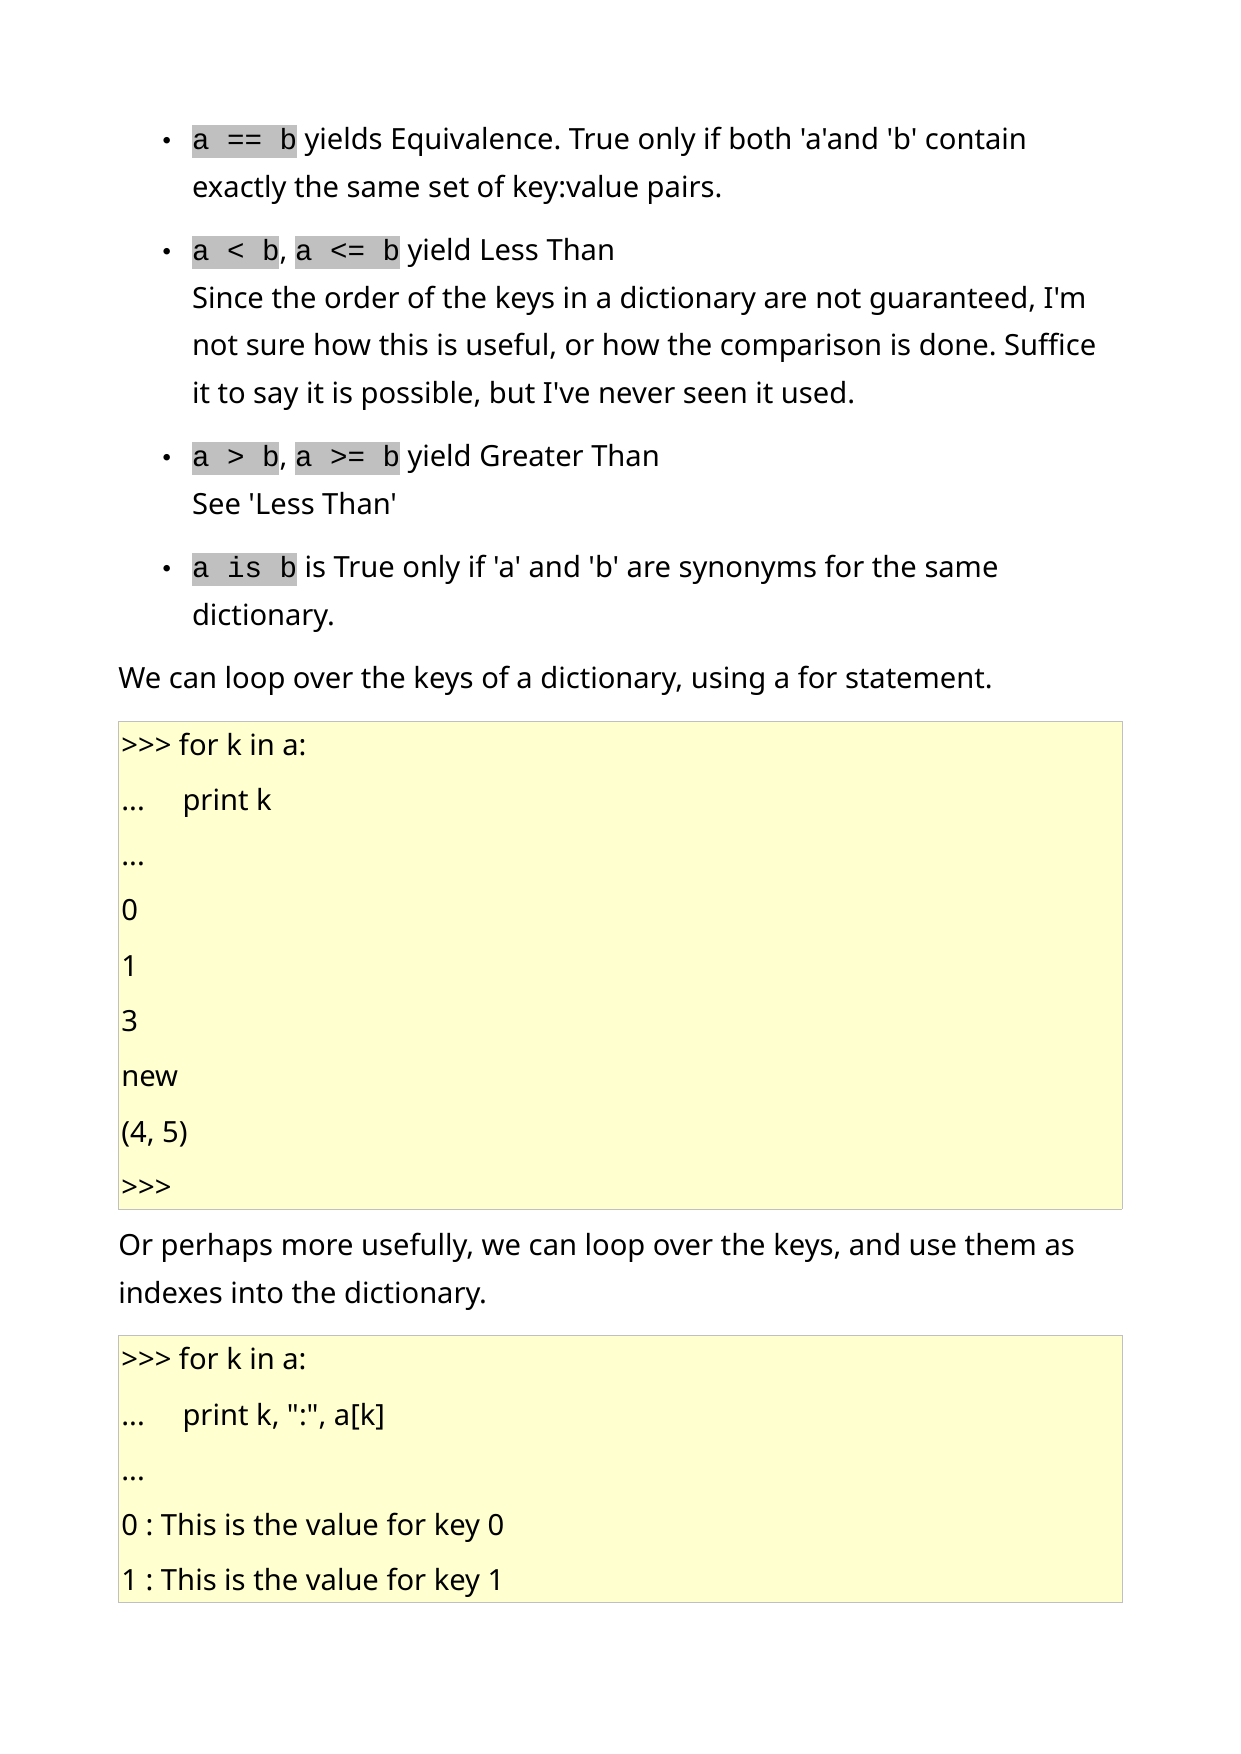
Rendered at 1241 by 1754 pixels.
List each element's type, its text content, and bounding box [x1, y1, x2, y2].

text 0 : This is the value for key 0 [119, 1501, 1122, 1544]
list a > b, a >= b yield Greater Than See 'Less Than' [162, 435, 1122, 523]
text ... [119, 1446, 1122, 1489]
text 1 [119, 942, 1122, 985]
text 1 : This is the value for key 1 [119, 1557, 1122, 1602]
list a is b is True only if 'a' and 'b' are synonyms for the same dictionary. [162, 546, 1122, 634]
text 0 [119, 887, 1122, 929]
text ... print k, ":", a[k] [119, 1391, 1122, 1433]
text ... [119, 831, 1122, 874]
text Or perhaps more usefully, we can loop over the keys, and use them as indexes into the dictionary. [118, 1224, 1122, 1312]
text 3 [119, 997, 1122, 1040]
text new [119, 1053, 1122, 1095]
list a == b yields Equivalence. True only if both 'a'and 'b' contain exactly the same set of key:value pairs. [162, 118, 1122, 206]
text (4, 5) [119, 1108, 1122, 1151]
text >>> for k in a: [119, 1336, 1122, 1378]
list a < b, a <= b yield Less Than Since the order of the keys in a dictionary are not guaranteed, I'm not sure how this is useful, or how the comparison is done. Suffice it to say it is possible, but I've never seen it used. [162, 229, 1122, 412]
text We can loop over the keys of a dictionary, using a for statement. [118, 657, 1122, 697]
text ... print k [119, 776, 1122, 819]
text >>> [119, 1163, 1122, 1209]
text >>> for k in a: [119, 722, 1122, 763]
